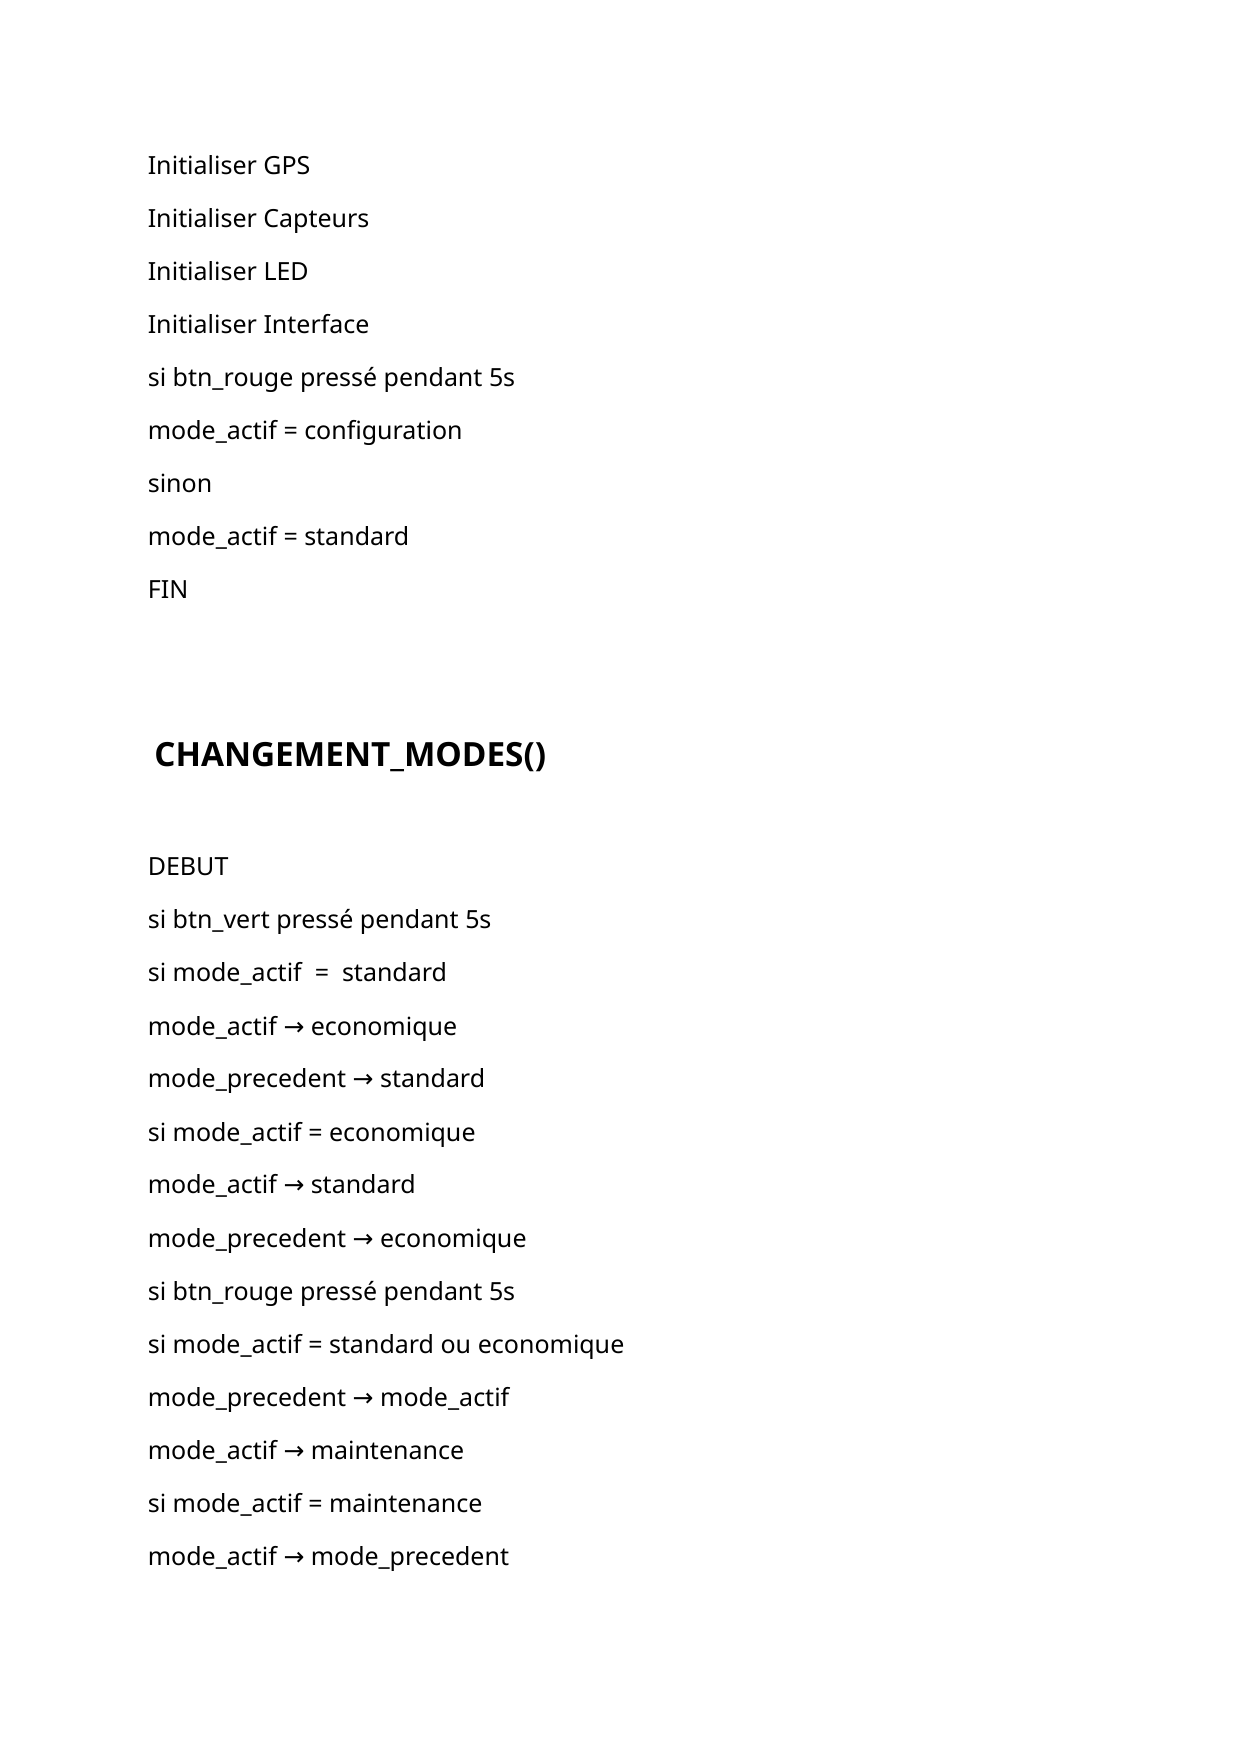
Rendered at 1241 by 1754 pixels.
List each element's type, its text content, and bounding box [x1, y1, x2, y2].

text DEBUT [148, 849, 1093, 883]
text FIN [148, 572, 1093, 606]
text si mode_actif = standard ou economique [148, 1326, 1093, 1360]
text Initialiser Interface [148, 307, 1093, 341]
text si mode_actif = maintenance [148, 1485, 1093, 1519]
text mode_precedent → economique [148, 1220, 1093, 1254]
text si btn_rouge pressé pendant 5s [148, 360, 1093, 394]
text mode_actif = standard [148, 519, 1093, 553]
text mode_actif → economique [148, 1008, 1093, 1042]
text CHANGEMENT_MODES() [148, 731, 1093, 776]
text Initialiser GPS [148, 148, 1093, 182]
text sinon [148, 466, 1093, 500]
text mode_actif = configuration [148, 413, 1093, 447]
text mode_actif → standard [148, 1167, 1093, 1201]
text Initialiser LED [148, 254, 1093, 288]
text mode_precedent → standard [148, 1061, 1093, 1095]
text si mode_actif = economique [148, 1114, 1093, 1148]
text si btn_rouge pressé pendant 5s [148, 1273, 1093, 1307]
text Initialiser Capteurs [148, 201, 1093, 235]
text mode_actif → maintenance [148, 1432, 1093, 1466]
text si mode_actif = standard [148, 955, 1093, 989]
text si btn_vert pressé pendant 5s [148, 902, 1093, 936]
text mode_actif → mode_precedent [148, 1538, 1093, 1572]
text mode_precedent → mode_actif [148, 1379, 1093, 1413]
